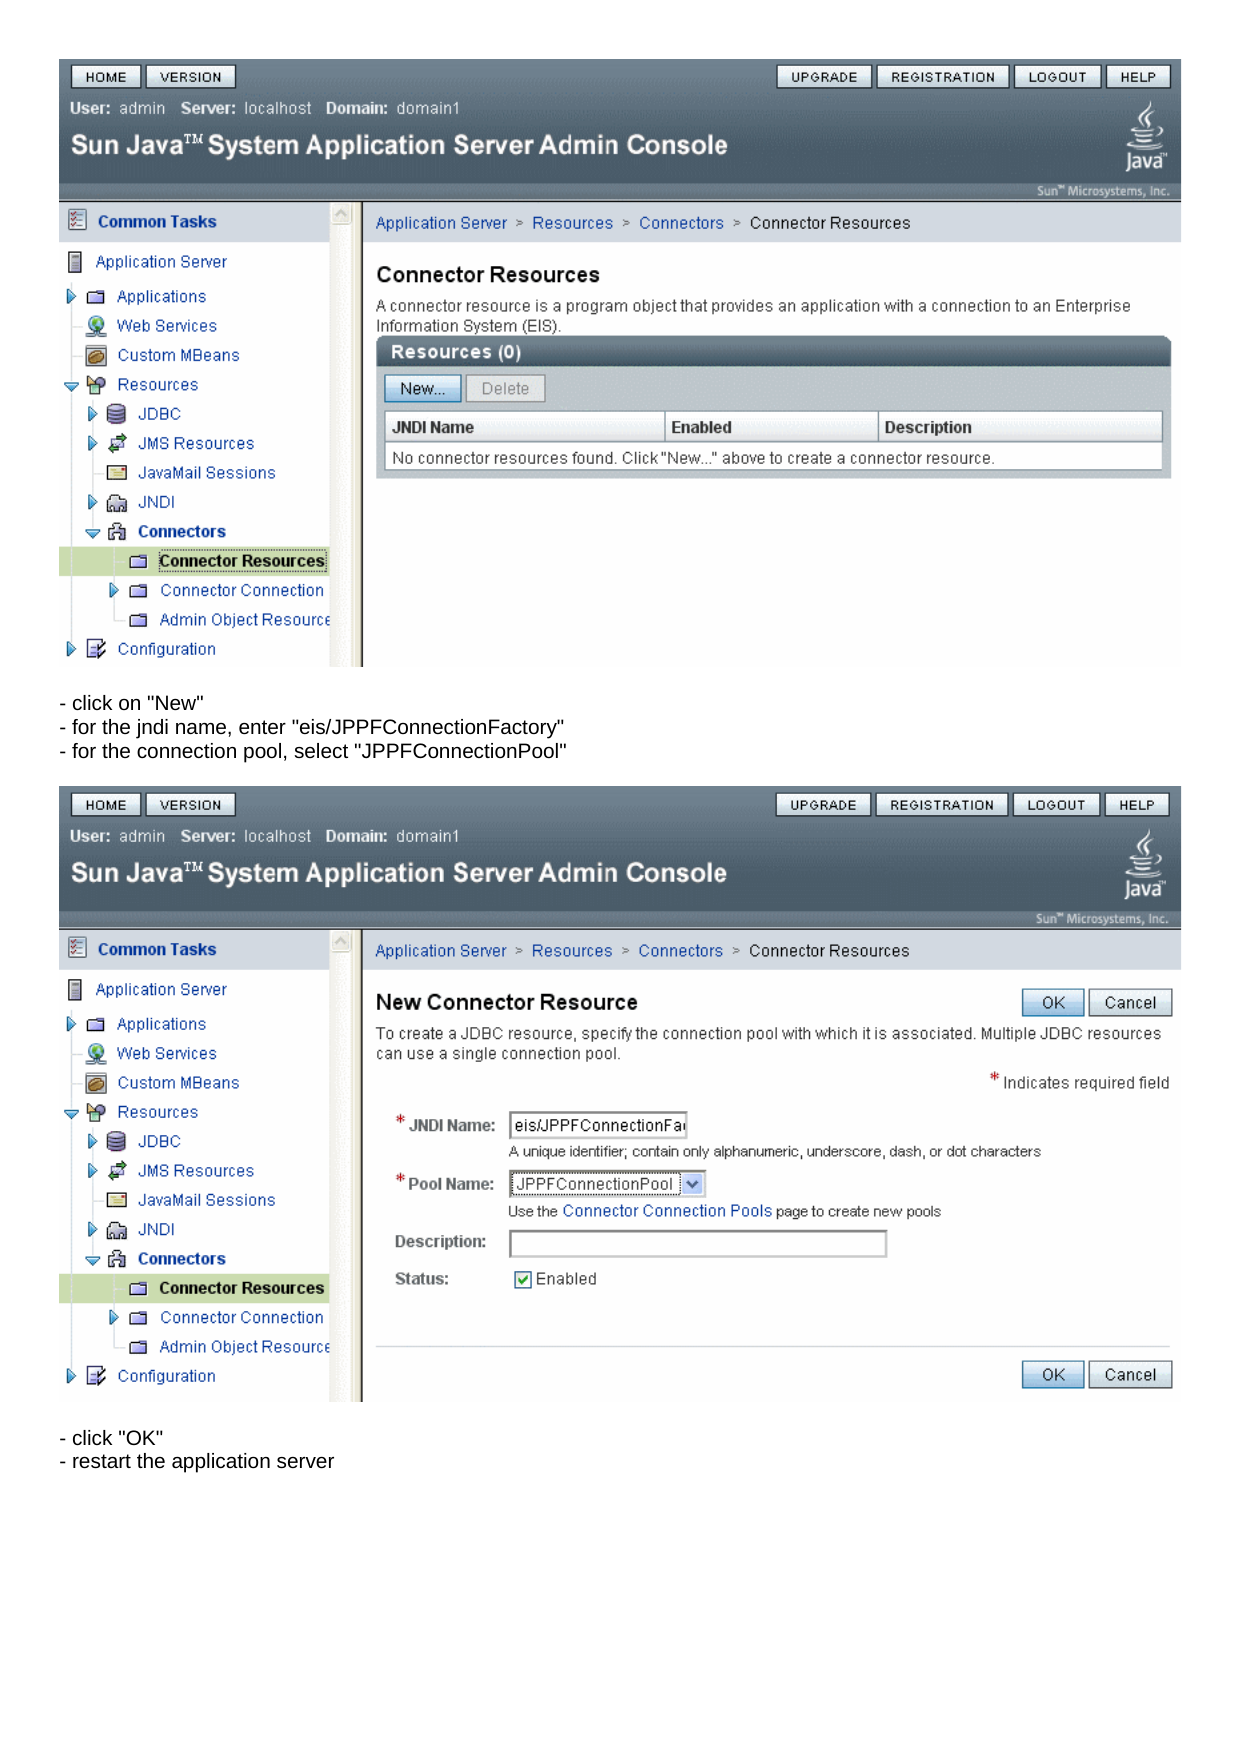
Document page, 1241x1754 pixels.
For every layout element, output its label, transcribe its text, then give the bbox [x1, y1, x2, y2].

picture [59, 59, 1182, 667]
text - click "OK" [59, 1425, 1181, 1449]
text - for the connection pool, select "JPPFConnectionPool" [59, 738, 1181, 762]
text - for the jndi name, enter "eis/JPPFConnectionFactory" [59, 714, 1181, 738]
text - restart the application server [59, 1449, 1181, 1473]
text - click on "New" [59, 691, 1181, 714]
picture [59, 786, 1182, 1402]
